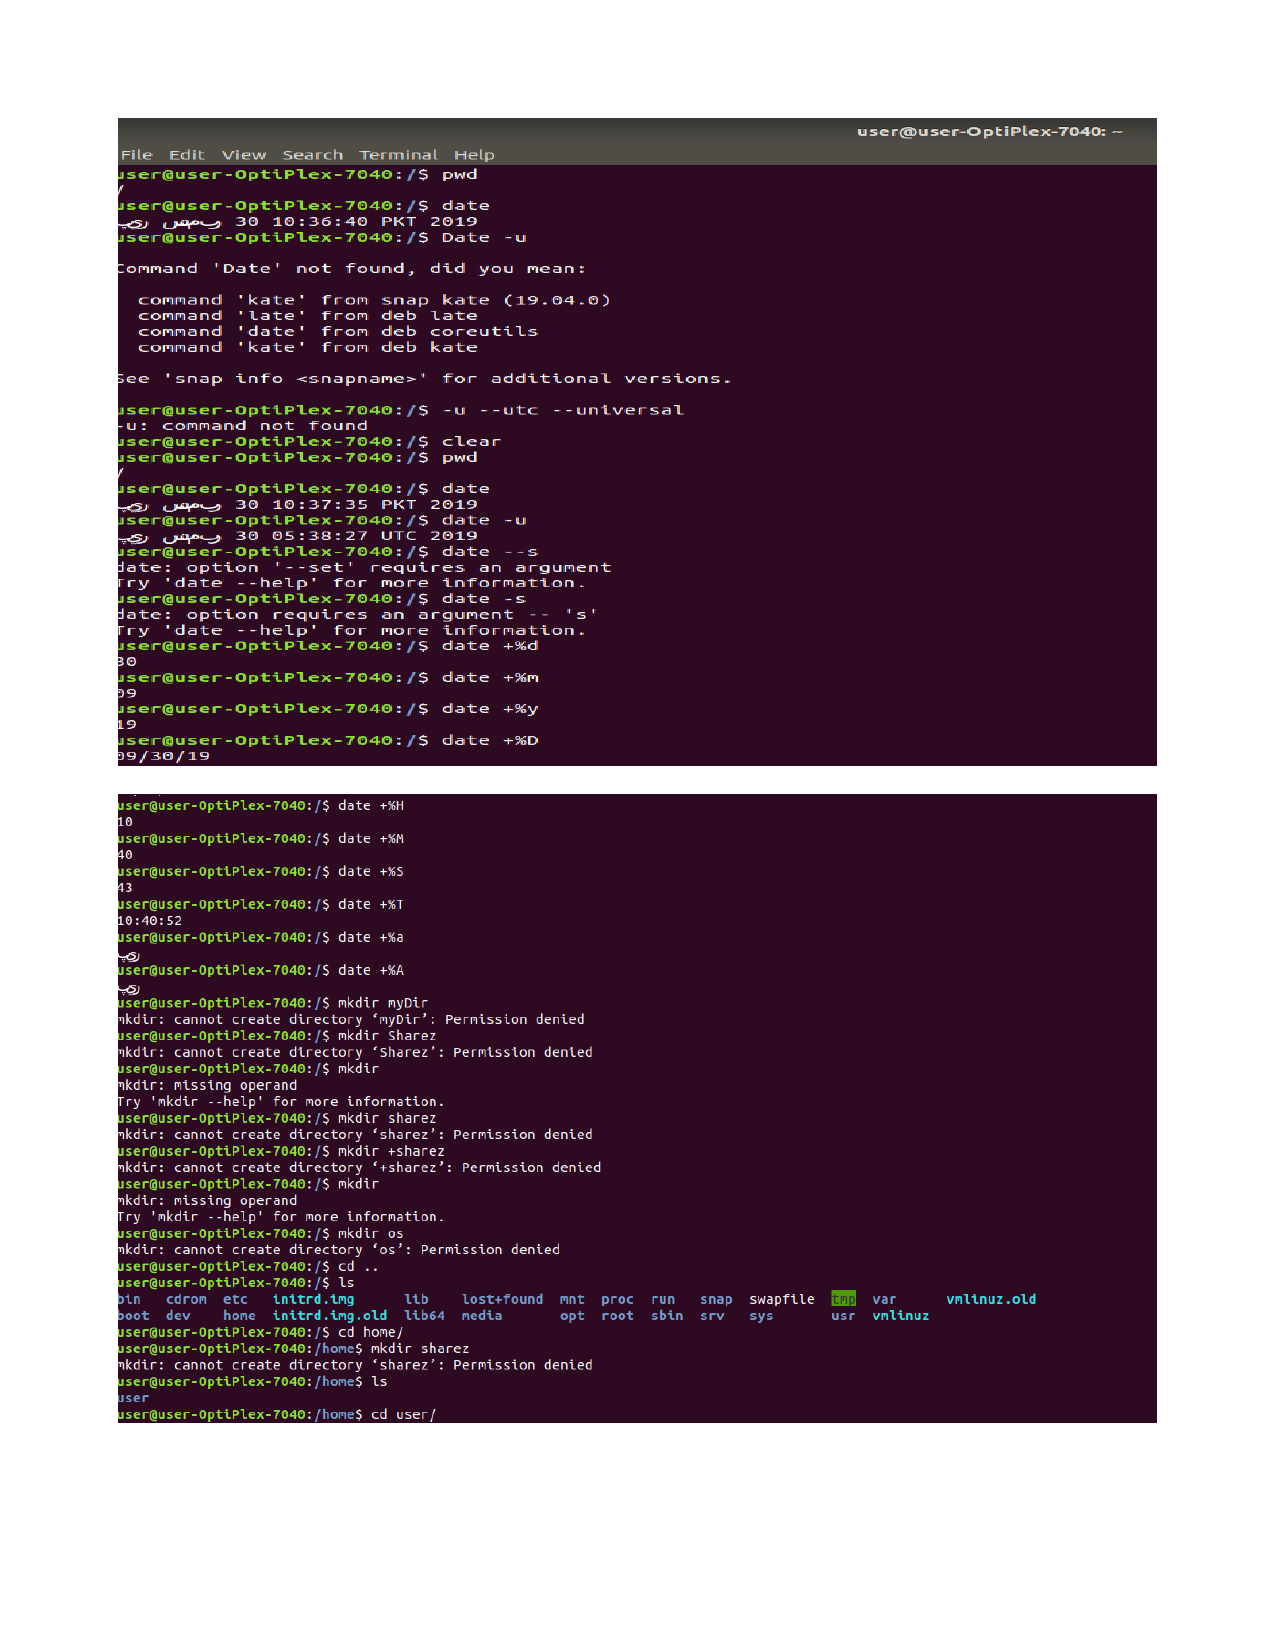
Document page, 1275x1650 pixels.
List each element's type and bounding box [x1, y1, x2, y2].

picture [118, 118, 1157, 766]
picture [118, 794, 1157, 1423]
